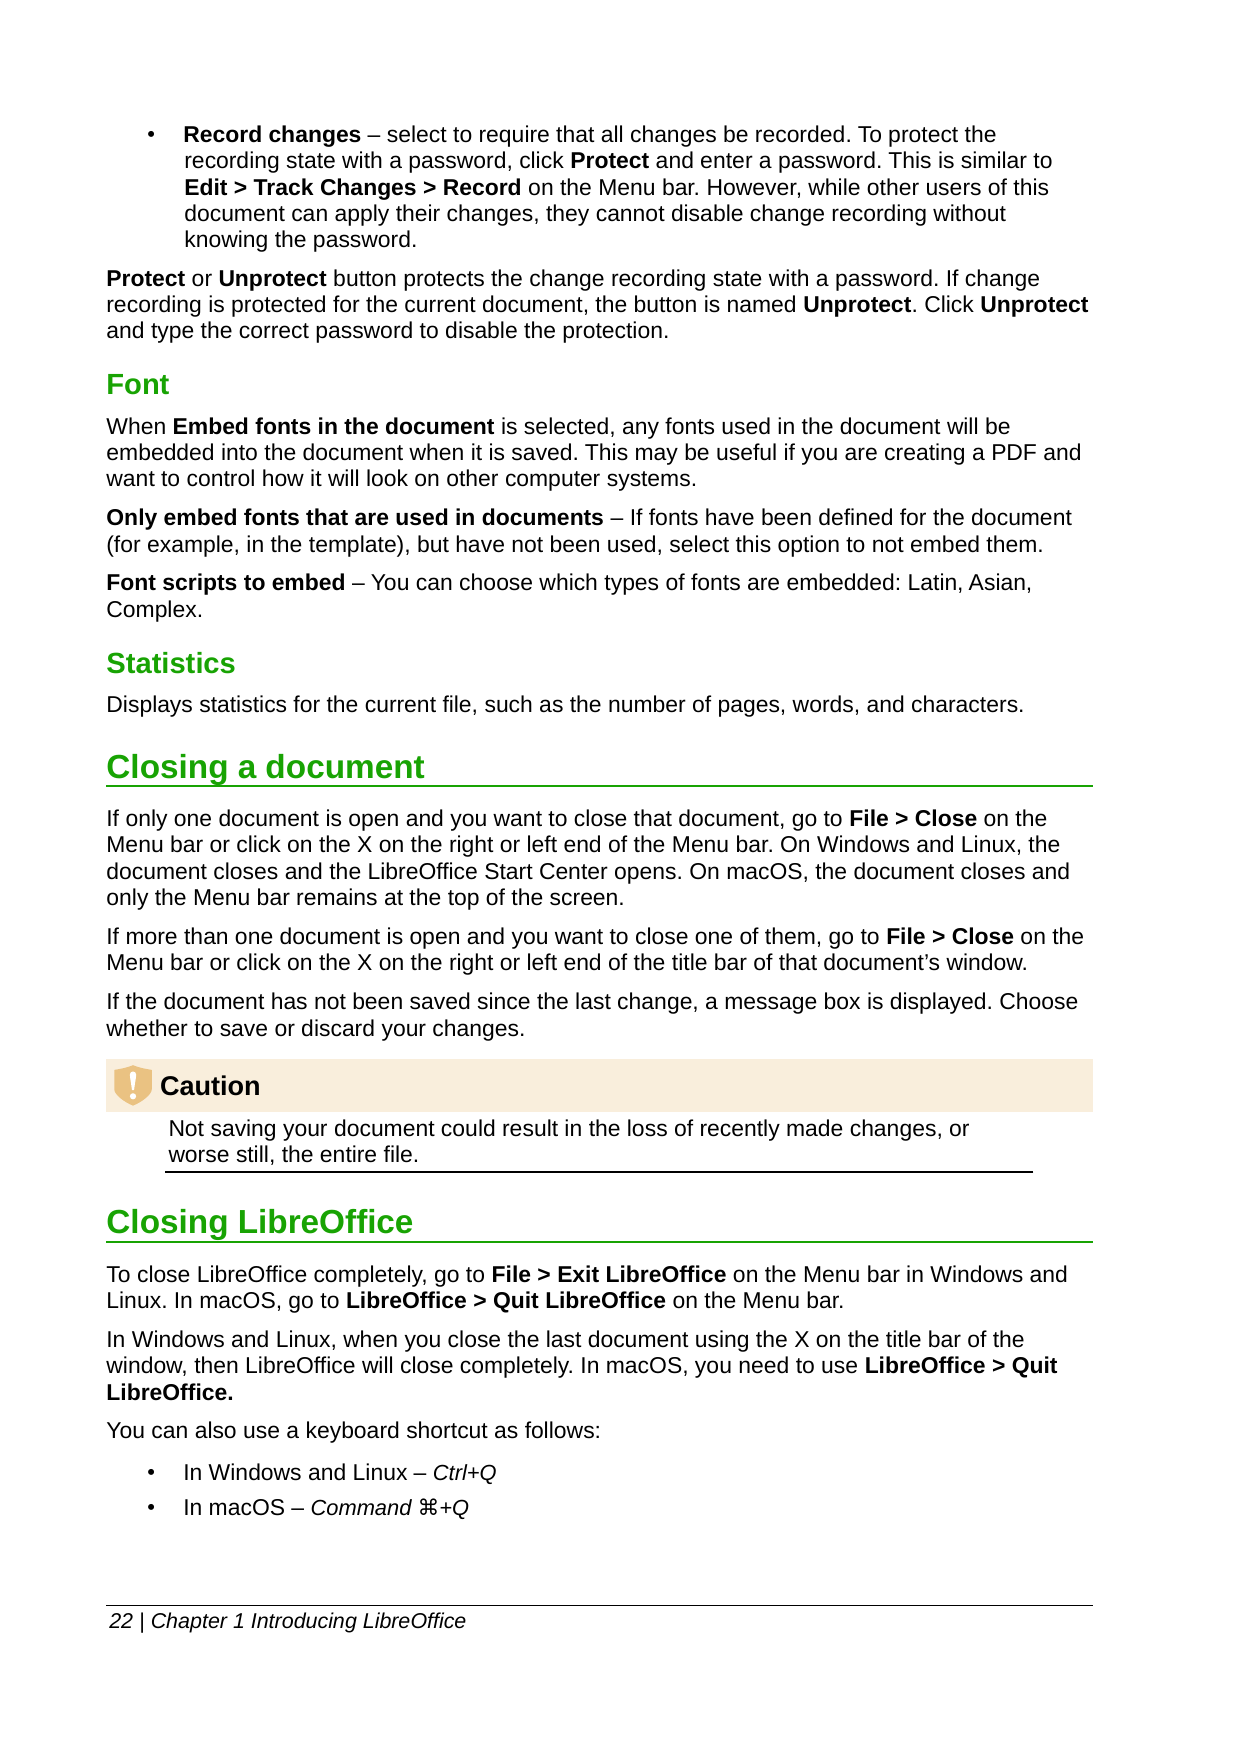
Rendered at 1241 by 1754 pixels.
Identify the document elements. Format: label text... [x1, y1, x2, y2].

text Not saving your document could result in the loss of recently made changes, or worse still, the entire file. [165, 1112, 1033, 1171]
subtitle Closing LibreOffice [106, 1202, 1093, 1241]
list In macOS – Command ⌘+Q [144, 1491, 1093, 1524]
list In Windows and Linux – Ctrl+Q [144, 1456, 1093, 1486]
subtitle Closing a document [106, 747, 1093, 785]
text Font scripts to embed – You can choose which types of fonts are embedded: Latin, Asian, Complex. [106, 569, 1093, 622]
subtitle Statistics [106, 646, 1093, 679]
text If the document has not been saved since the last change, a message box is displayed. Choose whether to save or discard your changes. [106, 988, 1093, 1041]
text If only one document is open and you want to close that document, go to File > Close on the Menu bar or click on the X on the right or left end of the Menu bar. On Windows and Linux, the document closes and the LibreOffice Start Center opens. On macOS, the document closes and only the Menu bar remains at the top of the screen. [106, 805, 1093, 911]
text If more than one document is open and you want to close one of them, go to File > Close on the Menu bar or click on the X on the right or left end of the title bar of that document’s window. [106, 923, 1093, 976]
text Only embed fonts that are used in documents – If fonts have been defined for the document (for example, in the template), but have not been used, select this option to not embed them. [106, 504, 1093, 557]
text Protect or Unprotect button protects the change recording state with a password. If change recording is protected for the current document, the button is named Unprotect. Click Unprotect and type the correct password to disable the protection. [106, 264, 1093, 344]
text Displays statistics for the current file, such as the number of pages, words, and characters. [106, 691, 1093, 717]
text In Windows and Linux, when you close the last document using the X on the title bar of the window, then LibreOffice will close completely. In macOS, you need to use LibreOffice > Quit LibreOffice. [106, 1326, 1093, 1405]
text To close LibreOffice completely, go to File > Exit LibreOffice on the Menu bar in Windows and Linux. In macOS, go to LibreOffice > Quit LibreOffice on the Menu bar. [106, 1261, 1093, 1313]
text You can also use a keyboard shortcut as follows: [106, 1417, 1093, 1444]
text When Embed fonts in the document is selected, any fonts used in the document will be embedded into the document when it is saved. This may be useful if you are creating a PDF and want to control how it will look on other computer systems. [106, 413, 1093, 492]
subtitle Font [106, 367, 1093, 401]
subtitle Caution [106, 1059, 1093, 1112]
list Record changes – select to require that all changes be recorded. To protect the recording state with a password, click Protect and enter a password. This is similar to Edit > Track Changes > Record on the Menu bar. However, while other users of this document can apply their changes, they cannot disable change recording without knowing the password. [144, 118, 1093, 256]
